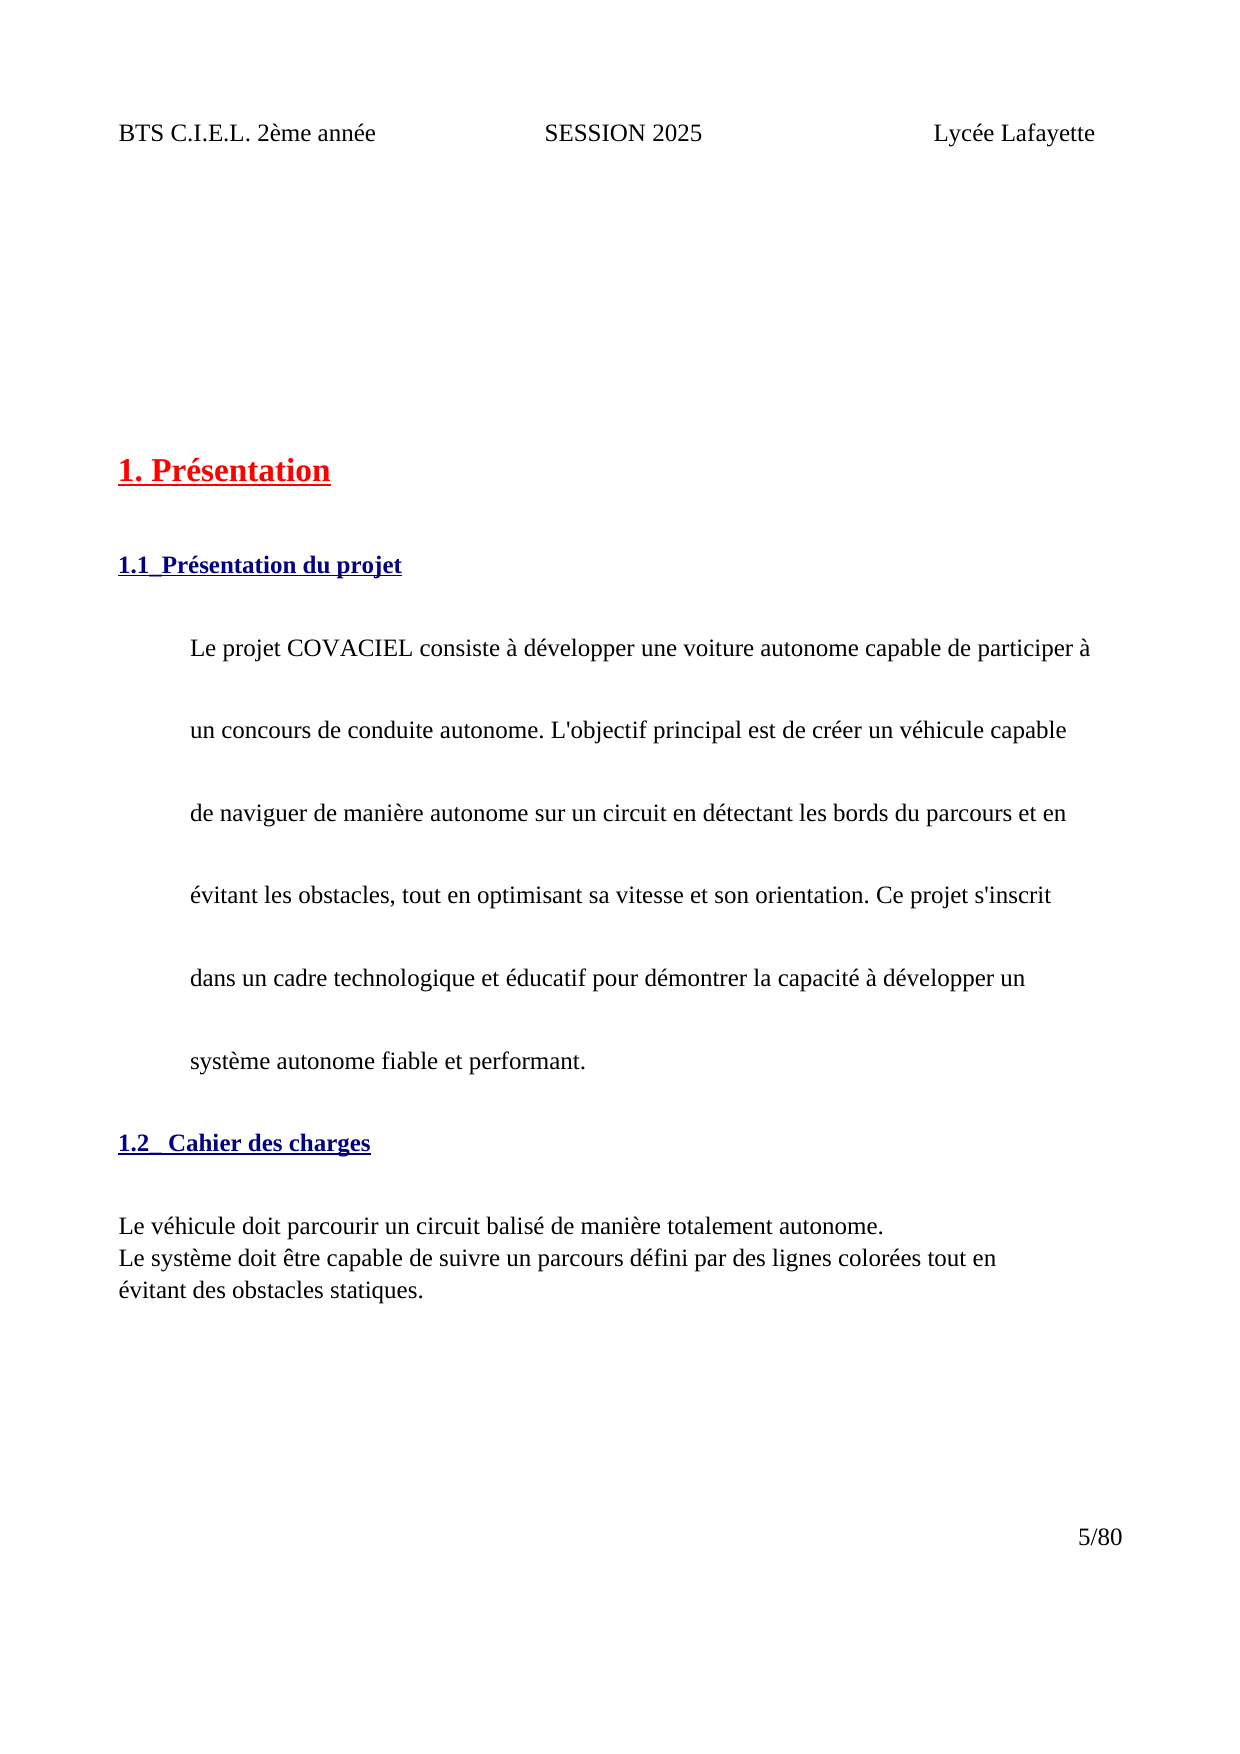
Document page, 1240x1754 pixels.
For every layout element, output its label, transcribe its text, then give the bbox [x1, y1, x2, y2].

text Le véhicule doit parcourir un circuit balisé de manière totalement autonome. [118, 1211, 1122, 1240]
subtitle 1.2_ Cahier des charges [118, 1128, 690, 1157]
subtitle 1. Présentation [118, 450, 1122, 489]
text de naviguer de manière autonome sur un circuit en détectant les bords du parcours et en [117, 798, 1122, 827]
text évitant des obstacles statiques. [118, 1275, 1122, 1304]
text un concours de conduite autonome. L'objectif principal est de créer un véhicule capable [117, 715, 1122, 744]
subtitle 1.1_Présentation du projet [118, 550, 690, 579]
text dans un cadre technologique et éducatif pour démontrer la capacité à développer un [117, 963, 1122, 992]
text évitant les obstacles, tout en optimisant sa vitesse et son orientation. Ce projet s'inscrit [117, 881, 1122, 909]
text Le système doit être capable de suivre un parcours défini par des lignes colorées tout en [118, 1243, 1122, 1272]
text Le projet COVACIEL consiste à développer une voiture autonome capable de participer à [117, 633, 1122, 662]
text système autonome fiable et performant. [117, 1046, 1122, 1074]
